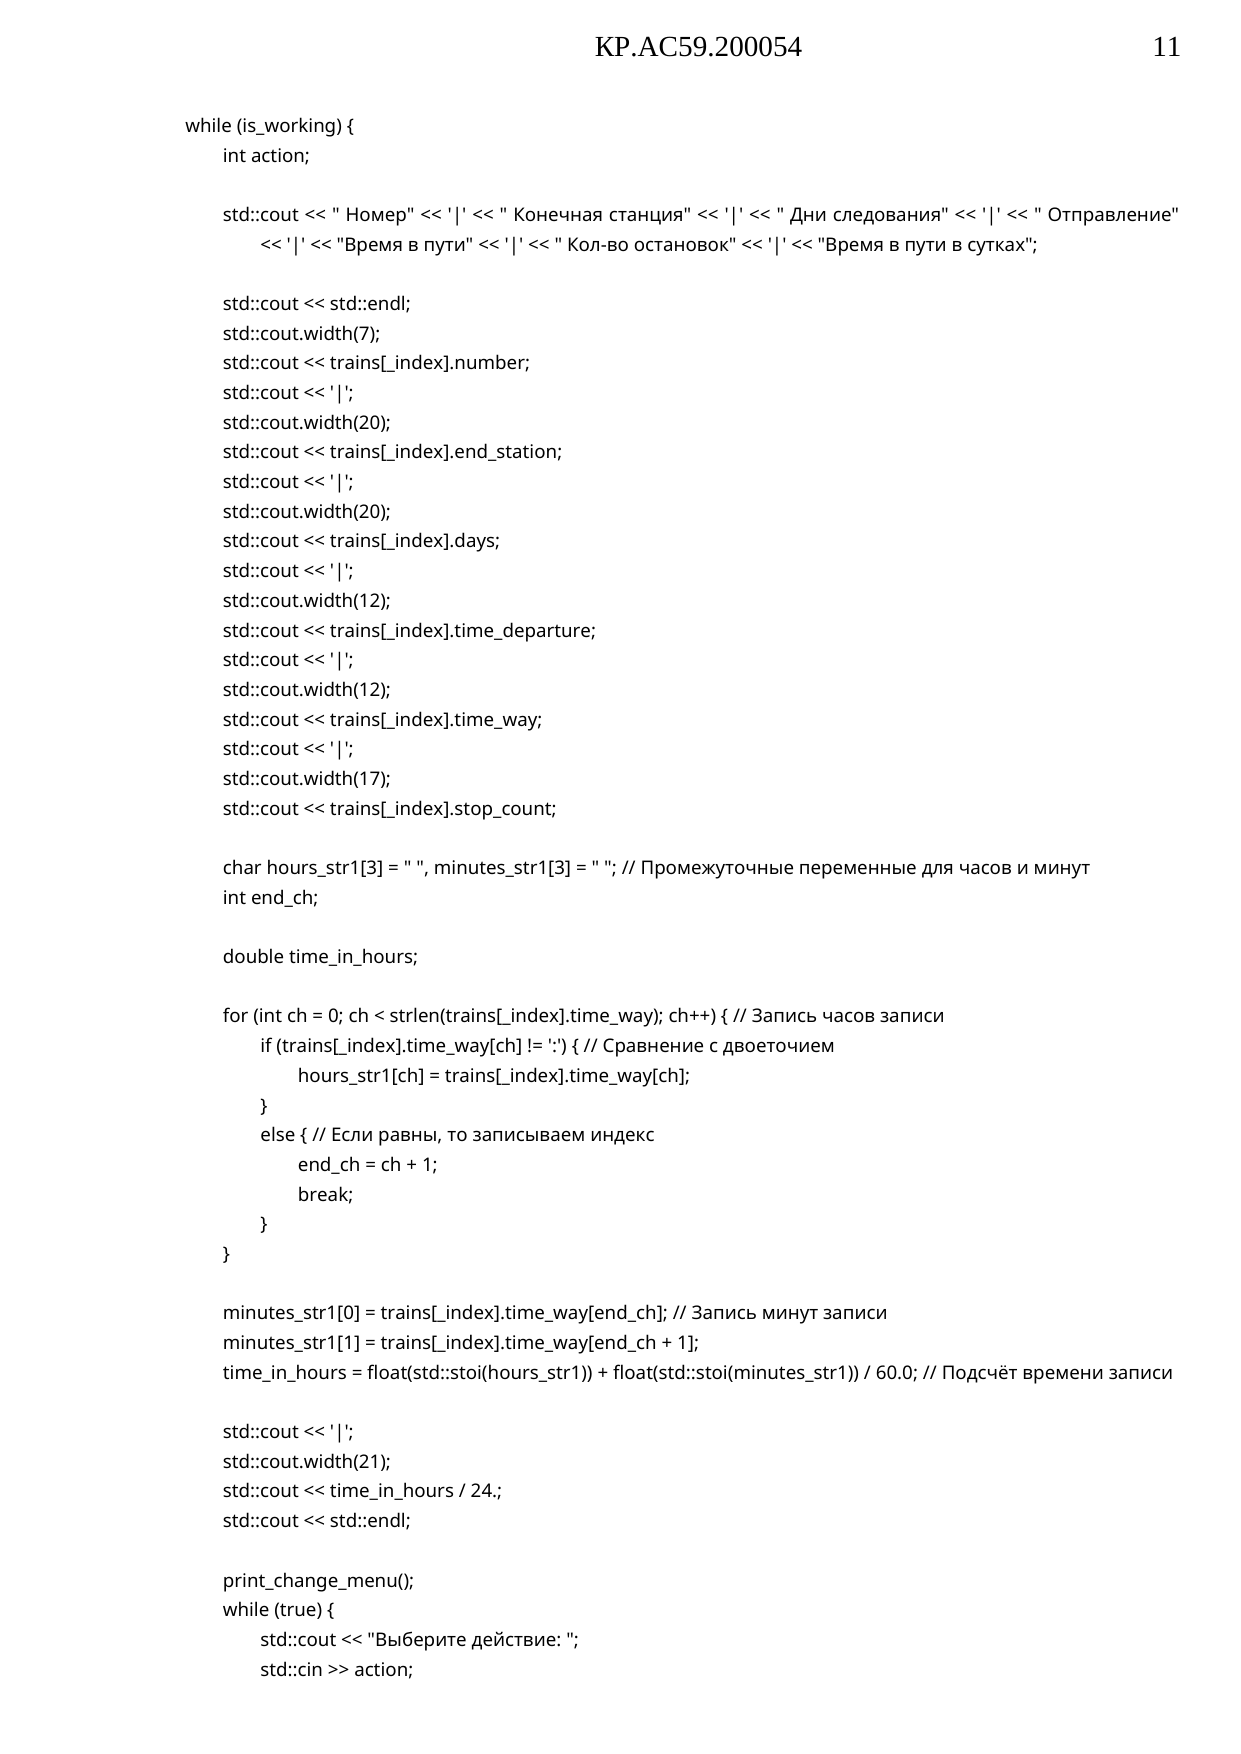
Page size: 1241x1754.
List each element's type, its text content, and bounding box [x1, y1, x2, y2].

list } [260, 1088, 1181, 1117]
list } [260, 1206, 1181, 1236]
list if (trains[_index].time_way[ch] != ':') { // Сравнение с двоеточием [260, 1028, 1181, 1058]
list minutes_str1[1] = trains[_index].time_way[end_ch + 1]; [223, 1325, 1181, 1355]
list std::cout.width(20); [223, 405, 1181, 434]
list std::cout << std::endl; [223, 286, 1181, 316]
list std::cout << "Выберите действие: "; [260, 1622, 1181, 1652]
list int action; [223, 138, 1181, 167]
list std::cout << trains[_index].days; [223, 524, 1181, 553]
list break; [298, 1177, 1181, 1206]
list } [223, 1236, 1181, 1266]
list std::cout << trains[_index].stop_count; [223, 791, 1181, 821]
list double time_in_hours; [223, 939, 1181, 969]
list minutes_str1[0] = trains[_index].time_way[end_ch]; // Запись минут записи [223, 1296, 1181, 1325]
list else { // Если равны, то записываем индекс [260, 1117, 1181, 1147]
list std::cout << '|'; [223, 1414, 1181, 1444]
list end_ch = ch + 1; [298, 1147, 1181, 1177]
list int end_ch; [223, 880, 1181, 909]
list std::cout << std::endl; [223, 1503, 1181, 1533]
list std::cout.width(21); [223, 1444, 1181, 1474]
list char hours_str1[3] = " ", minutes_str1[3] = " "; // Промежуточные переменные для часов и минут [223, 850, 1181, 880]
list print_change_menu(); [223, 1563, 1181, 1592]
list while (is_working) { [185, 108, 1181, 138]
list std::cout.width(17); [223, 761, 1181, 791]
list std::cout << '|'; [223, 375, 1181, 405]
list for (int ch = 0; ch < strlen(trains[_index].time_way); ch++) { // Запись часов записи [223, 999, 1181, 1028]
list std::cout << trains[_index].time_way; [223, 702, 1181, 731]
list hours_str1[ch] = trains[_index].time_way[ch]; [298, 1058, 1181, 1088]
list std::cout << trains[_index].end_station; [223, 434, 1181, 464]
list while (true) { [223, 1592, 1181, 1622]
list std::cout.width(7); [223, 316, 1181, 346]
list std::cin >> action; [260, 1652, 1181, 1681]
list std::cout << trains[_index].number; [223, 346, 1181, 375]
list std::cout.width(20); [223, 494, 1181, 524]
list time_in_hours = float(std::stoi(hours_str1)) + float(std::stoi(minutes_str1)) / 60.0; // Подсчёт времени записи [223, 1355, 1181, 1384]
list std::cout << time_in_hours / 24.; [223, 1474, 1181, 1503]
list std::cout << '|'; [223, 642, 1181, 672]
list std::cout << '|'; [223, 553, 1181, 583]
list std::cout.width(12); [223, 583, 1181, 613]
list std::cout << " Номер" << '|' << " Конечная станция" << '|' << " Дни следования" << '|' << " Отправление" << '|' << "Время в пути" << '|' << " Кол-во остановок" << '|' << "Время в пути в сутках"; [223, 197, 1181, 256]
list std::cout.width(12); [223, 672, 1181, 702]
list std::cout << '|'; [223, 731, 1181, 761]
list std::cout << trains[_index].time_departure; [223, 613, 1181, 642]
list std::cout << '|'; [223, 464, 1181, 494]
